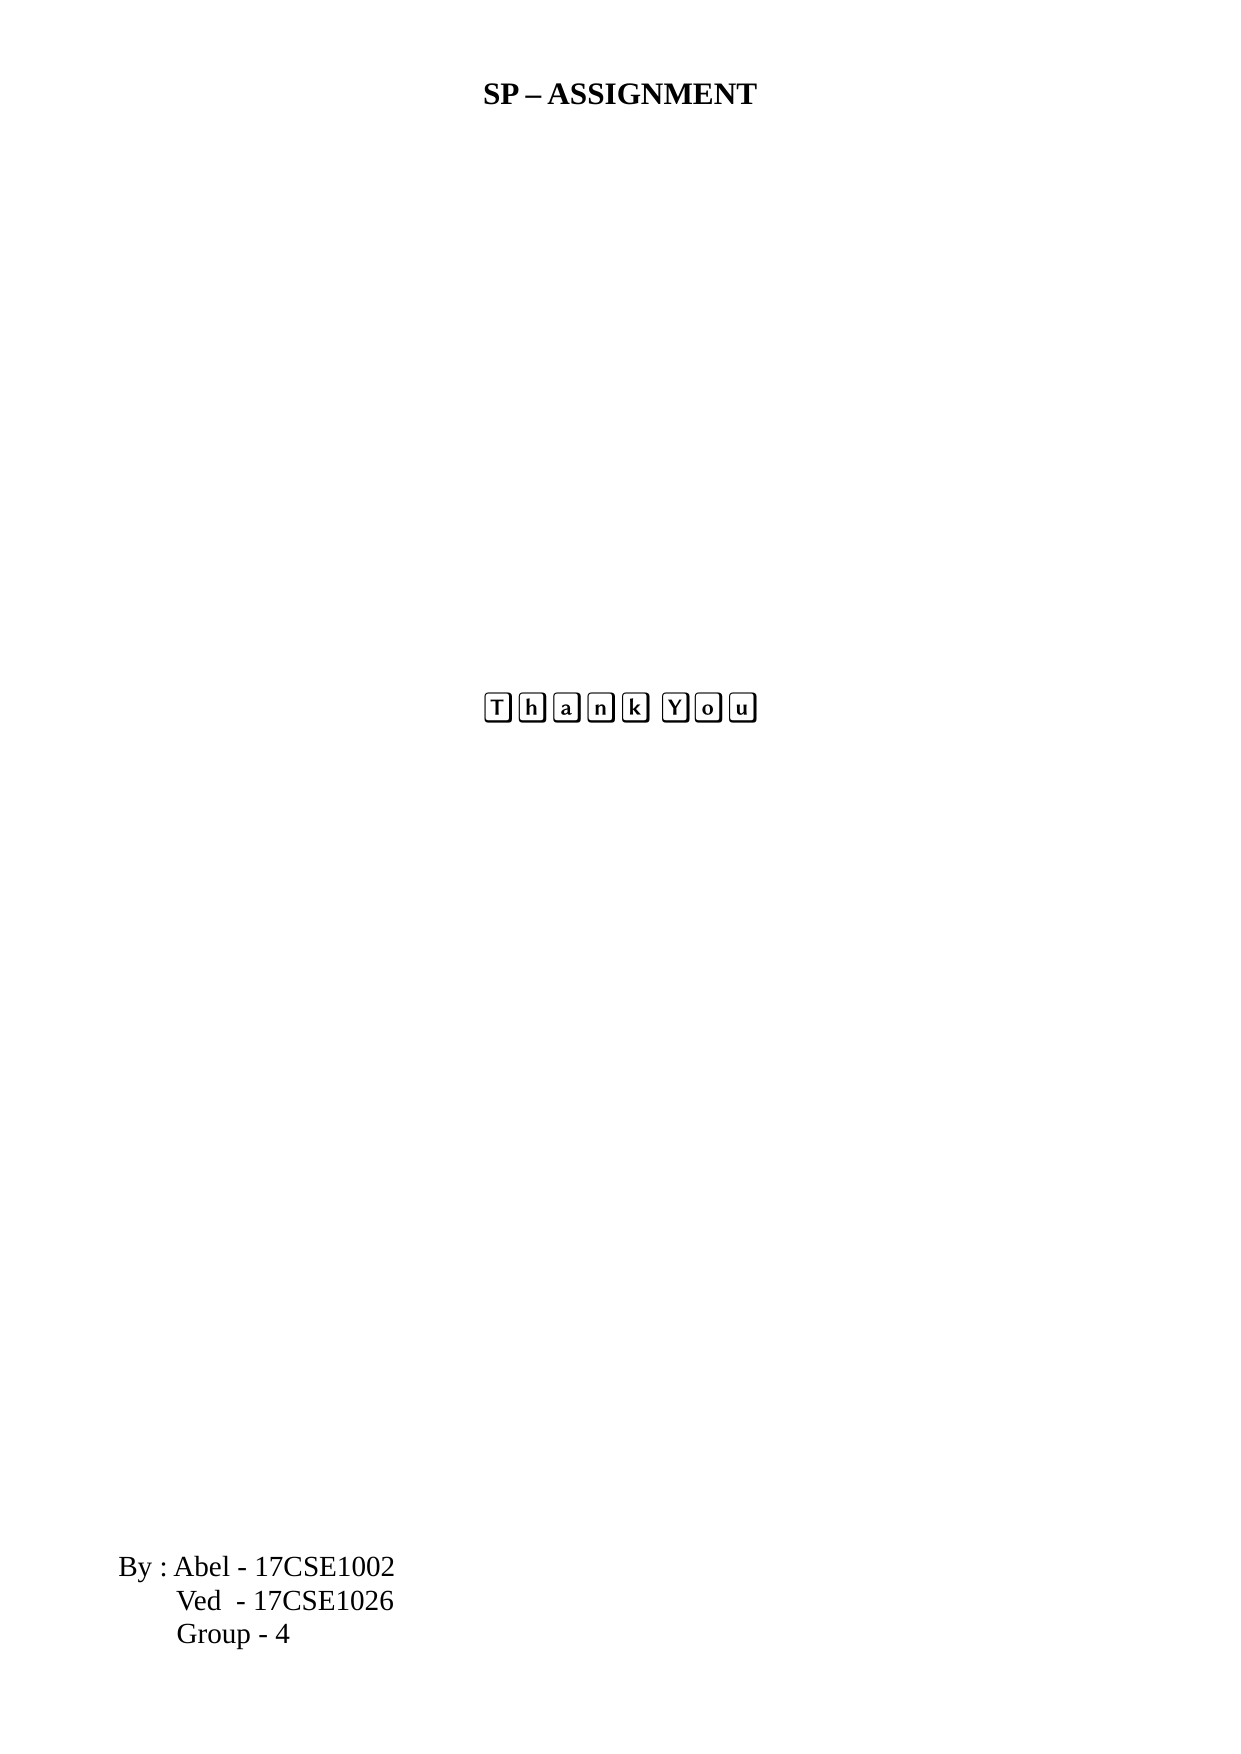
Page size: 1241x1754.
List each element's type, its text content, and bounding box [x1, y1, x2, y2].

text Thank You [118, 688, 1122, 724]
